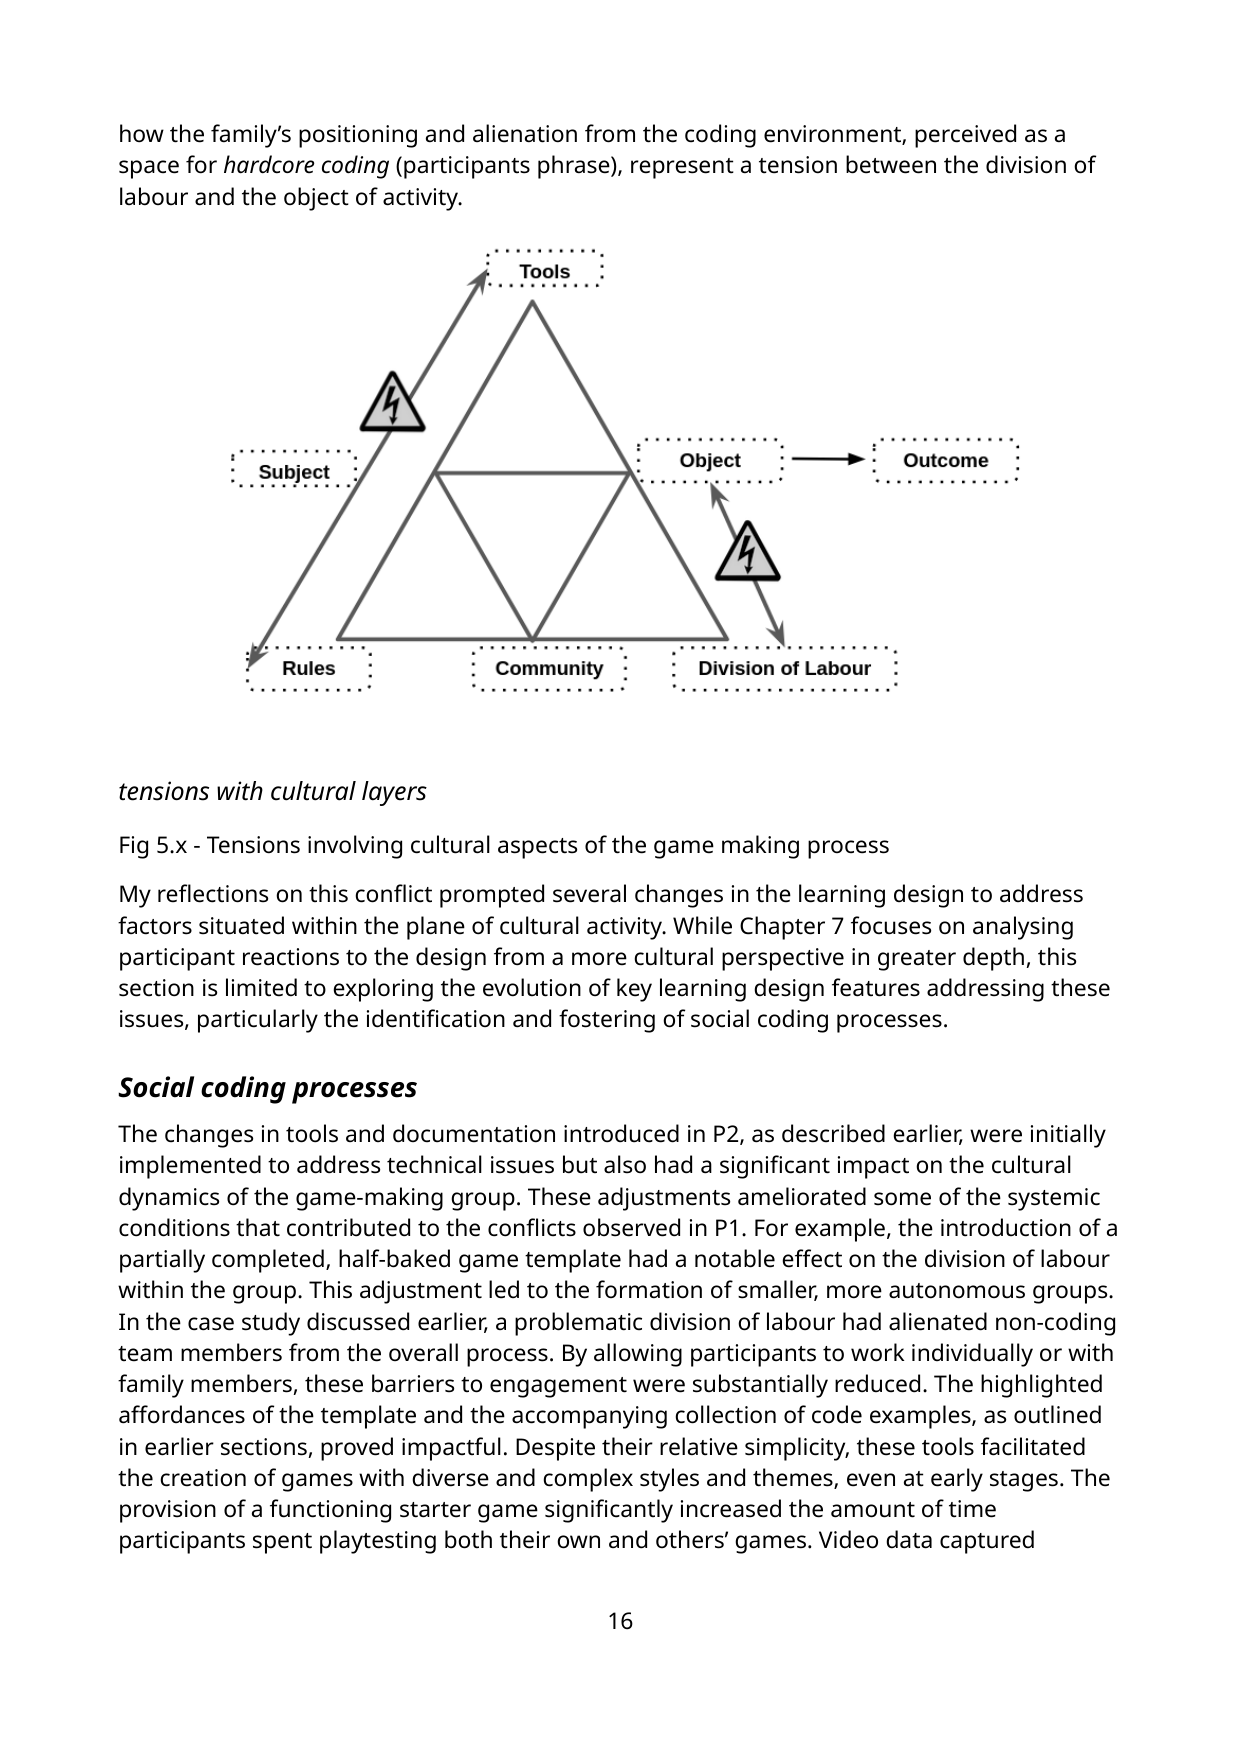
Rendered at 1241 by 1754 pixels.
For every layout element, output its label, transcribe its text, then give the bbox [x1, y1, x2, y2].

picture [118, 220, 1072, 762]
subtitle Social coding processes [118, 1068, 1122, 1105]
text how the family’s positioning and alienation from the coding environment, perceived as a space for hardcore coding (participants phrase), represent a tension between the division of labour and the object of activity. [118, 118, 1122, 212]
text The changes in tools and documentation introduced in P2, as described earlier, were initially implemented to address technical issues but also had a significant impact on the cultural dynamics of the game-making group. These adjustments ameliorated some of the systemic conditions that contributed to the conflicts observed in P1. For example, the introduction of a partially completed, half-baked game template had a notable effect on the division of labour within the group. This adjustment led to the formation of smaller, more autonomous groups. In the case study discussed earlier, a problematic division of labour had alienated non-coding team members from the overall process. By allowing participants to work individually or with family members, these barriers to engagement were substantially reduced. The highlighted affordances of the template and the accompanying collection of code examples, as outlined in earlier sections, proved impactful. Despite their relative simplicity, these tools facilitated the creation of games with diverse and complex styles and themes, even at early stages. The provision of a functioning starter game significantly increased the amount of time participants spent playtesting both their own and others’ games. Video data captured [118, 1118, 1122, 1555]
text My reflections on this conflict prompted several changes in the learning design to address factors situated within the plane of cultural activity. While Chapter 7 focuses on analysing participant reactions to the design from a more cultural perspective in greater depth, this section is limited to exploring the evolution of key learning design features addressing these issues, particularly the identification and fostering of social coding processes. [118, 878, 1122, 1034]
text Fig 5.x - Tensions involving cultural aspects of the game making process [118, 829, 1122, 860]
text tensions with cultural layers [118, 774, 1122, 808]
